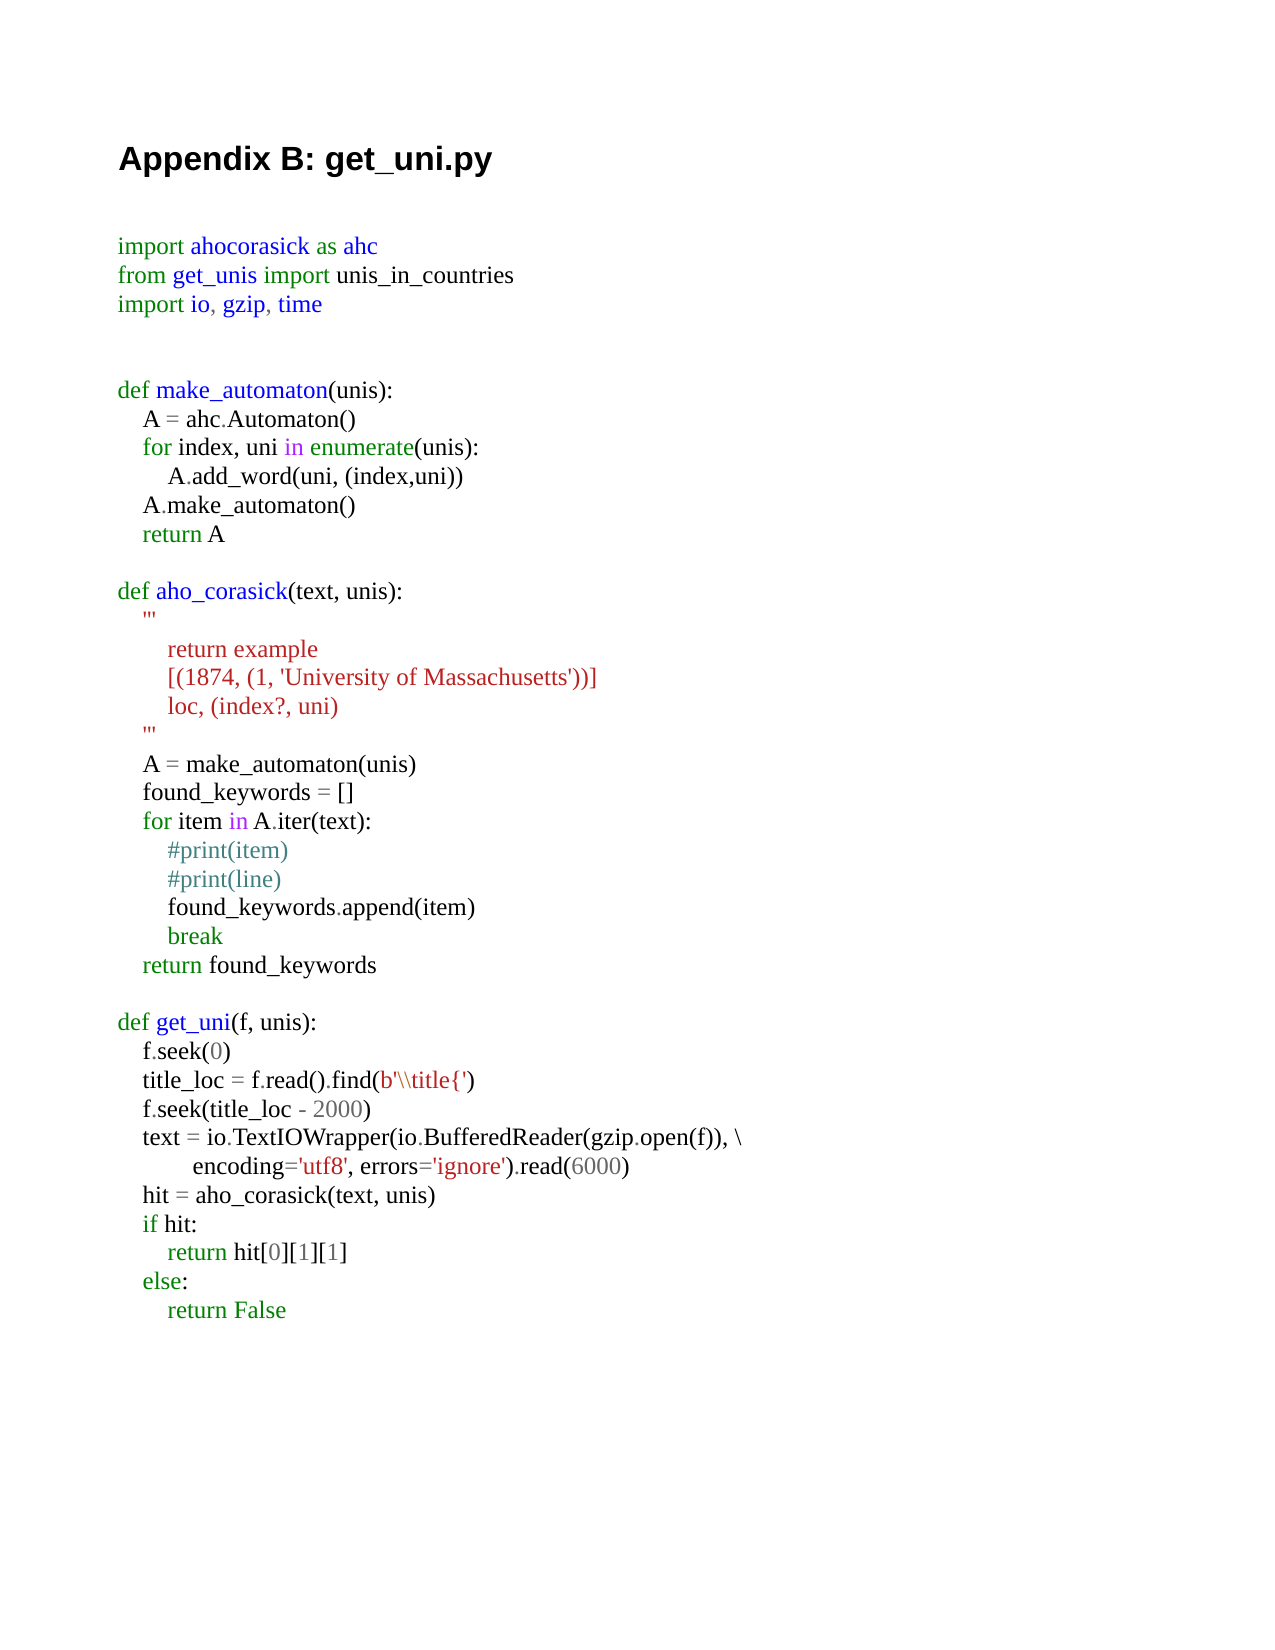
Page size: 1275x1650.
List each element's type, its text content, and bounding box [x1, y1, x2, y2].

subtitle Appendix B: get_uni.py [118, 139, 1157, 178]
